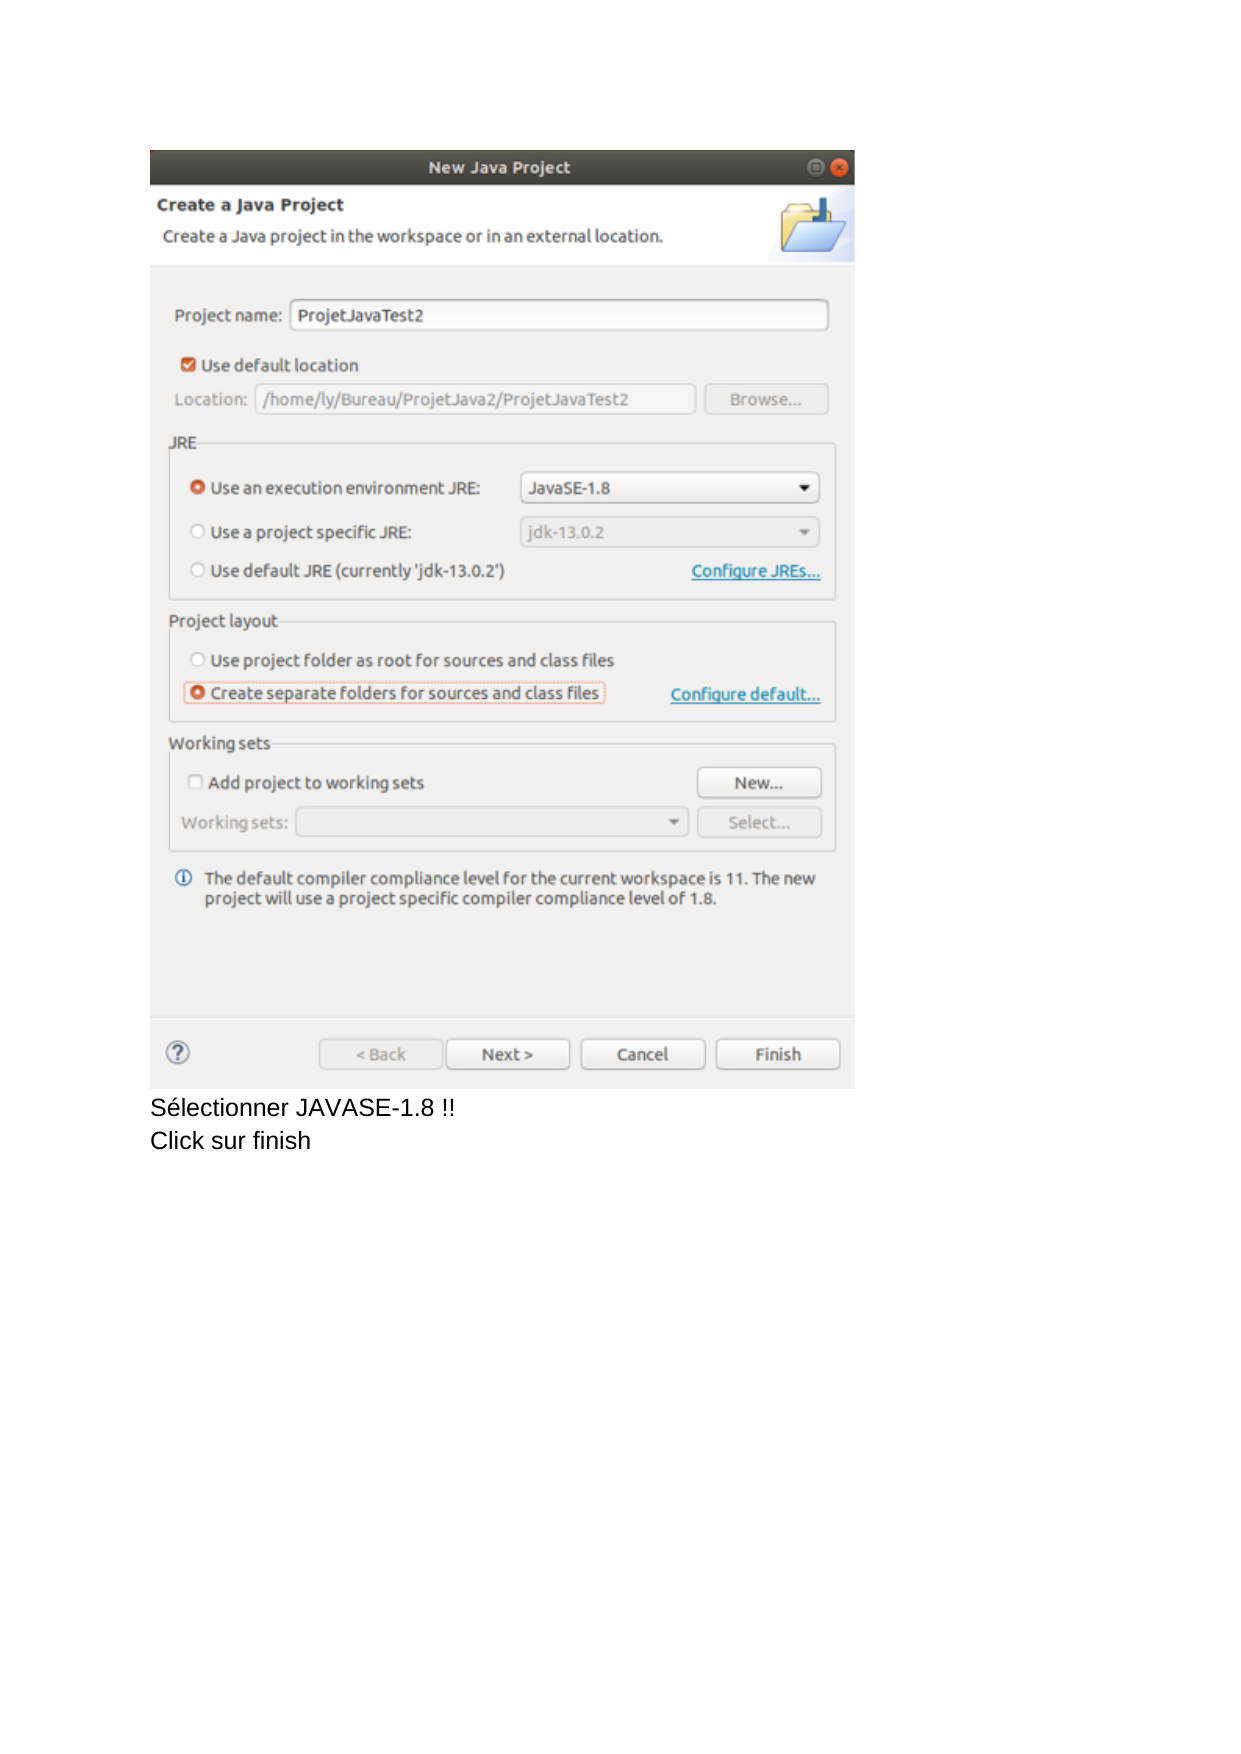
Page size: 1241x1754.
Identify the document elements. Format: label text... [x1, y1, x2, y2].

text Click sur finish [150, 1126, 1090, 1155]
text Sélectionner JAVASE-1.8 !! [150, 1093, 1090, 1122]
picture [150, 150, 855, 1089]
